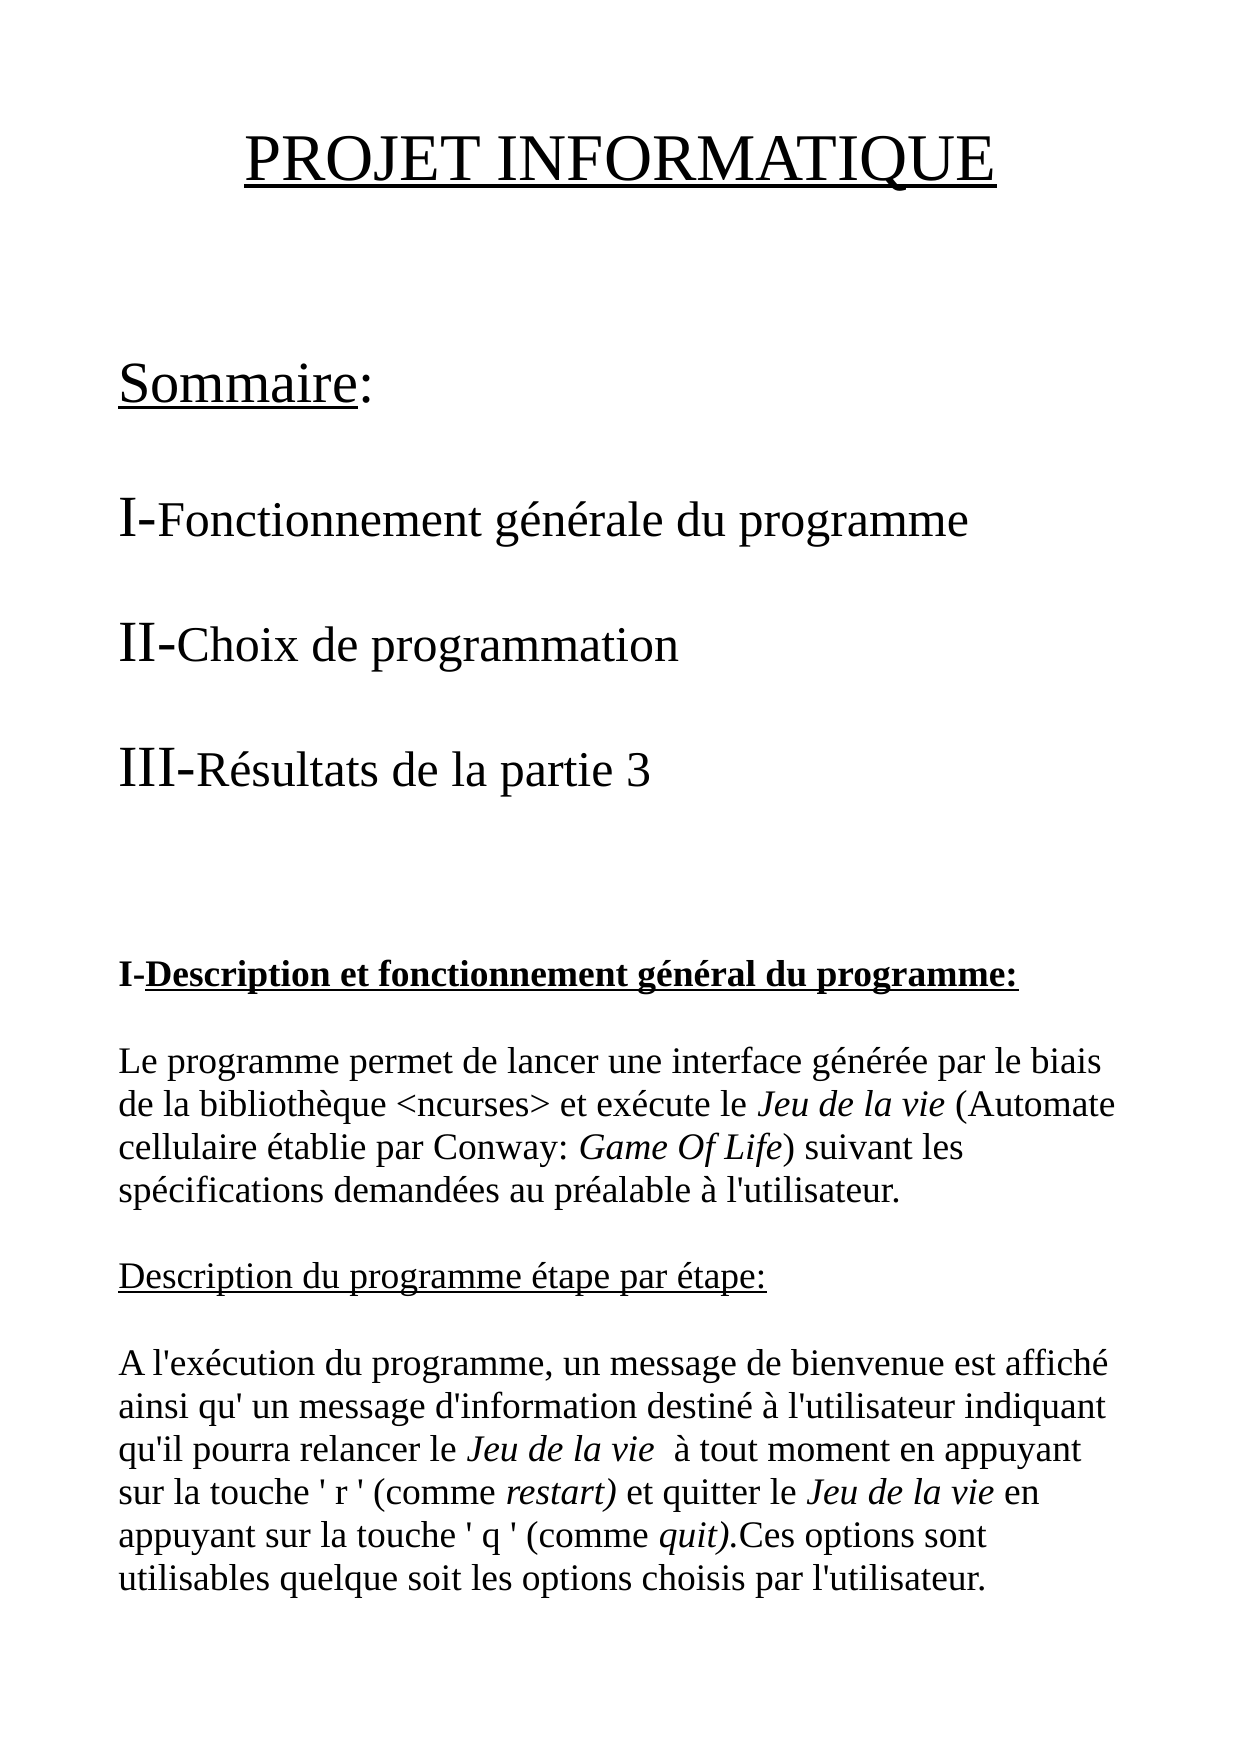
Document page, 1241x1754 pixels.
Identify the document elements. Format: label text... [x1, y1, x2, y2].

text III-Résultats de la partie 3 [118, 731, 1122, 798]
text Sommaire: [118, 348, 1122, 415]
text II-Choix de programmation [118, 607, 1122, 674]
text Le programme permet de lancer une interface générée par le biais de la bibliothèque <ncurses> et exécute le Jeu de la vie (Automate cellulaire établie par Conway: Game Of Life) suivant les spécifications demandées au préalable à l'utilisateur. [118, 1038, 1122, 1211]
text I-Fonctionnement générale du programme [118, 482, 1122, 549]
text A l'exécution du programme, un message de bienvenue est affiché ainsi qu' un message d'information destiné à l'utilisateur indiquant qu'il pourra relancer le Jeu de la vie à tout moment en appuyant sur la touche ' r ' (comme restart) et quitter le Jeu de la vie en appuyant sur la touche ' q ' (comme quit).Ces options sont utilisables quelque soit les options choisis par l'utilisateur. [118, 1340, 1122, 1599]
text Description du programme étape par étape: [118, 1254, 1122, 1297]
text PROJET INFORMATIQUE [118, 118, 1122, 195]
text I-Description et fonctionnement général du programme: [118, 952, 1122, 995]
